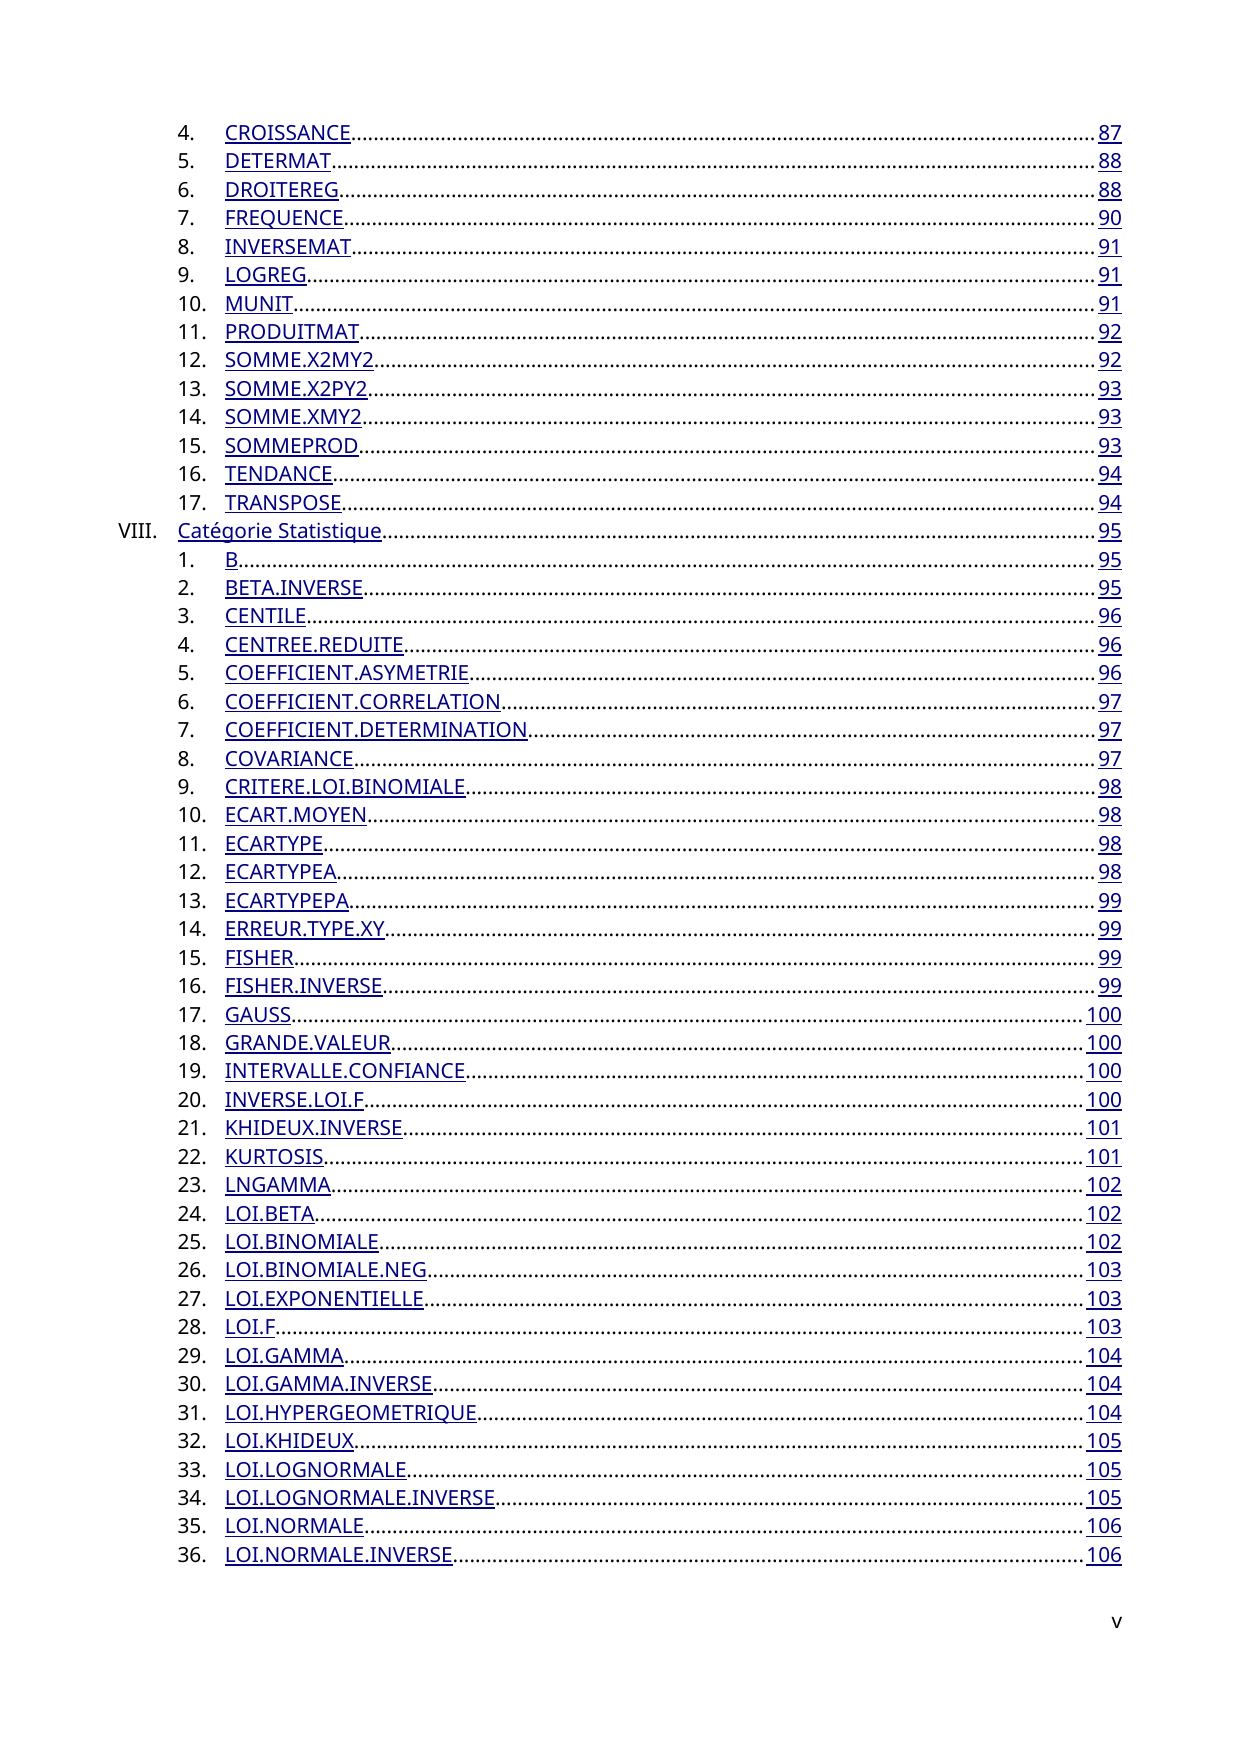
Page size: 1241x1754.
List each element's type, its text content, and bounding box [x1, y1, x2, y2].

text 5. DETERMAT 88 [177, 147, 1122, 175]
text 17. GAUSS 100 [177, 1000, 1122, 1028]
text 14. ERREUR.TYPE.XY 99 [177, 914, 1122, 943]
text 25. LOI.BINOMIALE 102 [177, 1227, 1122, 1256]
text 11. PRODUITMAT 92 [177, 317, 1122, 346]
text VIII. Catégorie Statistique 95 [118, 516, 1122, 545]
text 10. MUNIT 91 [177, 289, 1122, 317]
text 15. FISHER 99 [177, 943, 1122, 971]
text 36. LOI.NORMALE.INVERSE 106 [177, 1540, 1122, 1568]
text 18. GRANDE.VALEUR 100 [177, 1028, 1122, 1057]
text 4. CROISSANCE 87 [177, 118, 1122, 147]
text 27. LOI.EXPONENTIELLE 103 [177, 1284, 1122, 1312]
text 11. ECARTYPE 98 [177, 829, 1122, 857]
text 21. KHIDEUX.INVERSE 101 [177, 1113, 1122, 1142]
text 31. LOI.HYPERGEOMETRIQUE 104 [177, 1398, 1122, 1426]
text 19. INTERVALLE.CONFIANCE 100 [177, 1057, 1122, 1085]
text 32. LOI.KHIDEUX 105 [177, 1426, 1122, 1455]
text 9. LOGREG 91 [177, 260, 1122, 289]
text 24. LOI.BETA 102 [177, 1199, 1122, 1227]
text 20. INVERSE.LOI.F 100 [177, 1085, 1122, 1113]
text 10. ECART.MOYEN 98 [177, 801, 1122, 829]
text 14. SOMME.XMY2 93 [177, 402, 1122, 431]
text 13. SOMME.X2PY2 93 [177, 374, 1122, 402]
text 5. COEFFICIENT.ASYMETRIE 96 [177, 658, 1122, 687]
text 34. LOI.LOGNORMALE.INVERSE 105 [177, 1483, 1122, 1512]
text 35. LOI.NORMALE 106 [177, 1512, 1122, 1540]
text 12. SOMME.X2MY2 92 [177, 346, 1122, 374]
text 28. LOI.F 103 [177, 1312, 1122, 1341]
text 3. CENTILE 96 [177, 602, 1122, 630]
text 9. CRITERE.LOI.BINOMIALE 98 [177, 772, 1122, 801]
text 8. COVARIANCE 97 [177, 744, 1122, 772]
text 7. FREQUENCE 90 [177, 203, 1122, 232]
text 26. LOI.BINOMIALE.NEG 103 [177, 1256, 1122, 1284]
text 13. ECARTYPEPA 99 [177, 886, 1122, 914]
text 6. COEFFICIENT.CORRELATION 97 [177, 687, 1122, 715]
text 2. BETA.INVERSE 95 [177, 573, 1122, 602]
text 17. TRANSPOSE 94 [177, 488, 1122, 516]
text 15. SOMMEPROD 93 [177, 431, 1122, 459]
text 8. INVERSEMAT 91 [177, 232, 1122, 260]
text 33. LOI.LOGNORMALE 105 [177, 1455, 1122, 1483]
text 12. ECARTYPEA 98 [177, 857, 1122, 886]
text 16. TENDANCE 94 [177, 459, 1122, 488]
text 29. LOI.GAMMA 104 [177, 1341, 1122, 1369]
text 6. DROITEREG 88 [177, 175, 1122, 203]
text 23. LNGAMMA 102 [177, 1170, 1122, 1199]
text 16. FISHER.INVERSE 99 [177, 971, 1122, 1000]
text 7. COEFFICIENT.DETERMINATION 97 [177, 715, 1122, 744]
text 4. CENTREE.REDUITE 96 [177, 630, 1122, 658]
text 30. LOI.GAMMA.INVERSE 104 [177, 1369, 1122, 1398]
text 22. KURTOSIS 101 [177, 1142, 1122, 1170]
text 1. B 95 [177, 545, 1122, 573]
